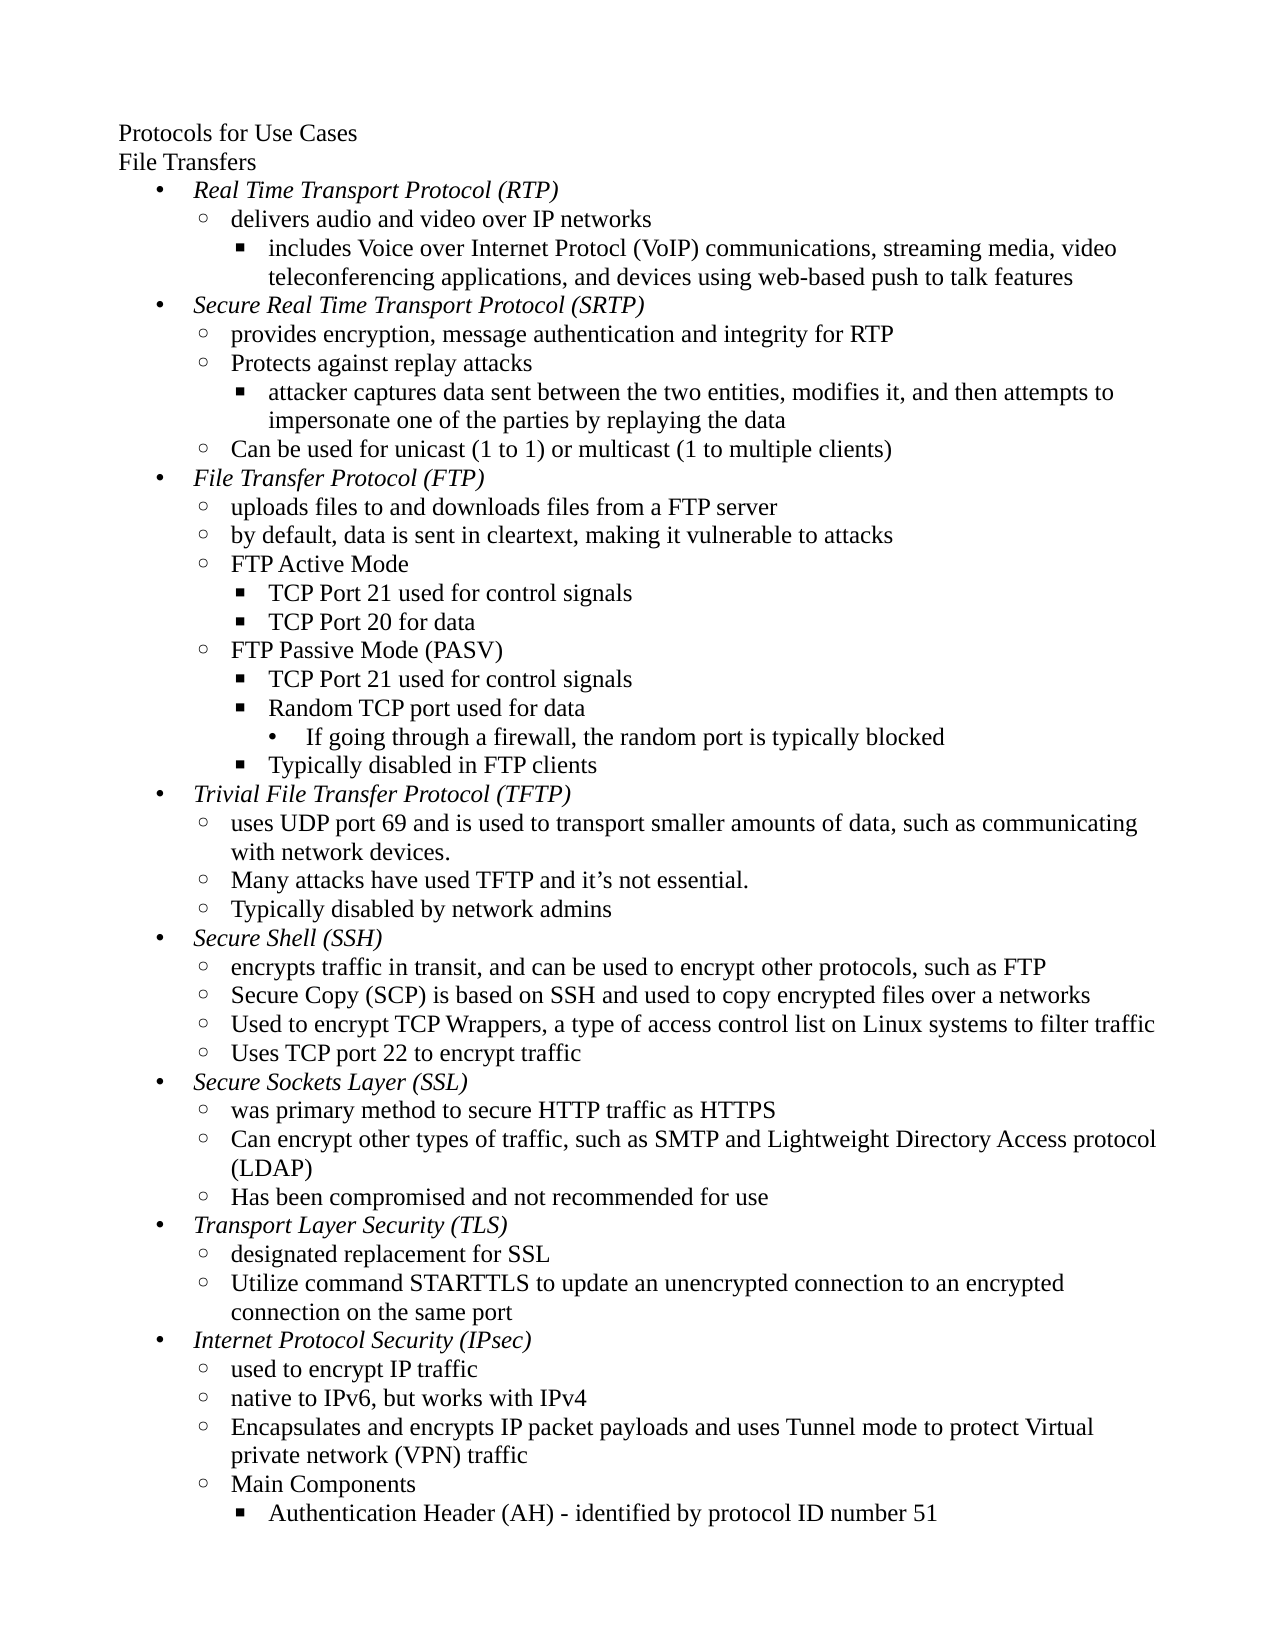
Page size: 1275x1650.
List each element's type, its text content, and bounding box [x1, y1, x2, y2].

list was primary method to secure HTTP traffic as HTTPS [193, 1096, 1157, 1124]
list used to encrypt IP traffic [193, 1354, 1157, 1383]
list provides encryption, message authentication and integrity for RTP [193, 319, 1157, 348]
list File Transfer Protocol (FTP) [156, 463, 1157, 492]
list includes Voice over Internet Protocl (VoIP) communications, streaming media, video teleconferencing applications, and devices using web-based push to talk features [231, 233, 1157, 291]
list Many attacks have used TFTP and it’s not essential. [193, 866, 1157, 894]
list Secure Shell (SSH) [156, 923, 1157, 952]
list delivers audio and video over IP networks [193, 204, 1157, 233]
list Real Time Transport Protocol (RTP) [156, 176, 1157, 204]
list If going through a firewall, the random port is typically blocked [268, 722, 1157, 751]
list TCP Port 21 used for control signals [231, 578, 1157, 607]
list Main Components [193, 1469, 1157, 1498]
list uses UDP port 69 and is used to transport smaller amounts of data, such as communicating with network devices. [193, 808, 1157, 866]
list TCP Port 21 used for control signals [231, 664, 1157, 693]
list Protects against replay attacks [193, 348, 1157, 377]
list by default, data is sent in cleartext, making it vulnerable to attacks [193, 521, 1157, 549]
list Typically disabled in FTP clients [231, 751, 1157, 779]
list Used to encrypt TCP Wrappers, a type of access control list on Linux systems to filter traffic [193, 1009, 1157, 1038]
list Secure Copy (SCP) is based on SSH and used to copy encrypted files over a networks [193, 981, 1157, 1009]
list Has been compromised and not recommended for use [193, 1182, 1157, 1211]
text Protocols for Use Cases [118, 118, 1157, 147]
list Typically disabled by network admins [193, 894, 1157, 923]
list Encapsulates and encrypts IP packet payloads and uses Tunnel mode to protect Virtual private network (VPN) traffic [193, 1412, 1157, 1469]
list Authentication Header (AH) - identified by protocol ID number 51 [231, 1498, 1157, 1527]
list native to IPv6, but works with IPv4 [193, 1383, 1157, 1412]
list Uses TCP port 22 to encrypt traffic [193, 1038, 1157, 1067]
list Secure Sockets Layer (SSL) [156, 1067, 1157, 1096]
text File Transfers [118, 147, 1157, 176]
list Transport Layer Security (TLS) [156, 1211, 1157, 1239]
list Utilize command STARTTLS to update an unencrypted connection to an encrypted connection on the same port [193, 1268, 1157, 1326]
list Secure Real Time Transport Protocol (SRTP) [156, 291, 1157, 319]
list Random TCP port used for data [231, 693, 1157, 722]
list Internet Protocol Security (IPsec) [156, 1326, 1157, 1354]
list attacker captures data sent between the two entities, modifies it, and then attempts to impersonate one of the parties by replaying the data [231, 377, 1157, 434]
list uploads files to and downloads files from a FTP server [193, 492, 1157, 521]
list TCP Port 20 for data [231, 607, 1157, 636]
list FTP Passive Mode (PASV) [193, 636, 1157, 664]
list encrypts traffic in transit, and can be used to encrypt other protocols, such as FTP [193, 952, 1157, 981]
list Can encrypt other types of traffic, such as SMTP and Lightweight Directory Access protocol (LDAP) [193, 1124, 1157, 1182]
list designated replacement for SSL [193, 1239, 1157, 1268]
list Trivial File Transfer Protocol (TFTP) [156, 779, 1157, 808]
list Can be used for unicast (1 to 1) or multicast (1 to multiple clients) [193, 434, 1157, 463]
list FTP Active Mode [193, 549, 1157, 578]
